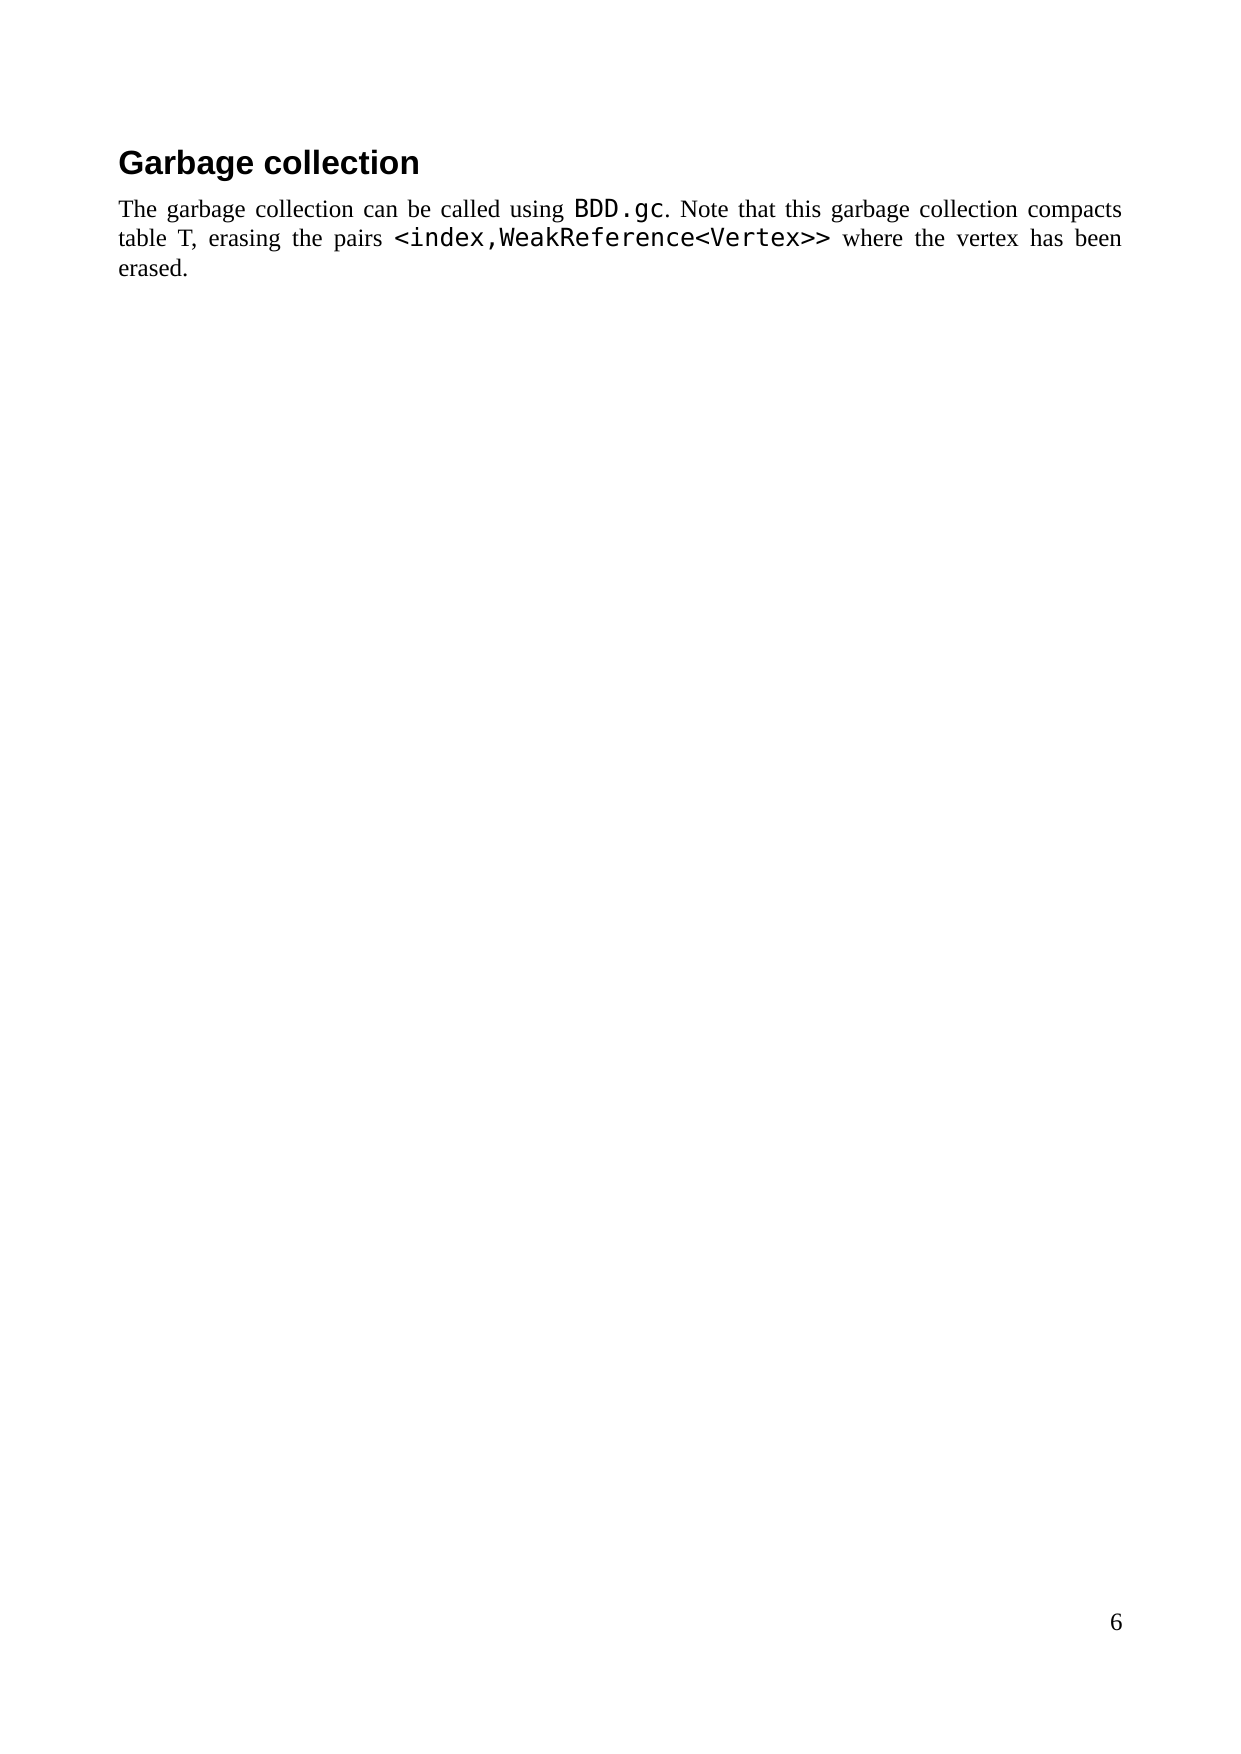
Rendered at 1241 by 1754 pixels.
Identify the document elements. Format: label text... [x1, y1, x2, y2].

text The garbage collection can be called using BDD.gc. Note that this garbage collection compacts table T, erasing the pairs <index,WeakReference<Vertex>> where the vertex has been erased. [118, 194, 1122, 282]
subtitle Garbage collection [118, 143, 1122, 182]
